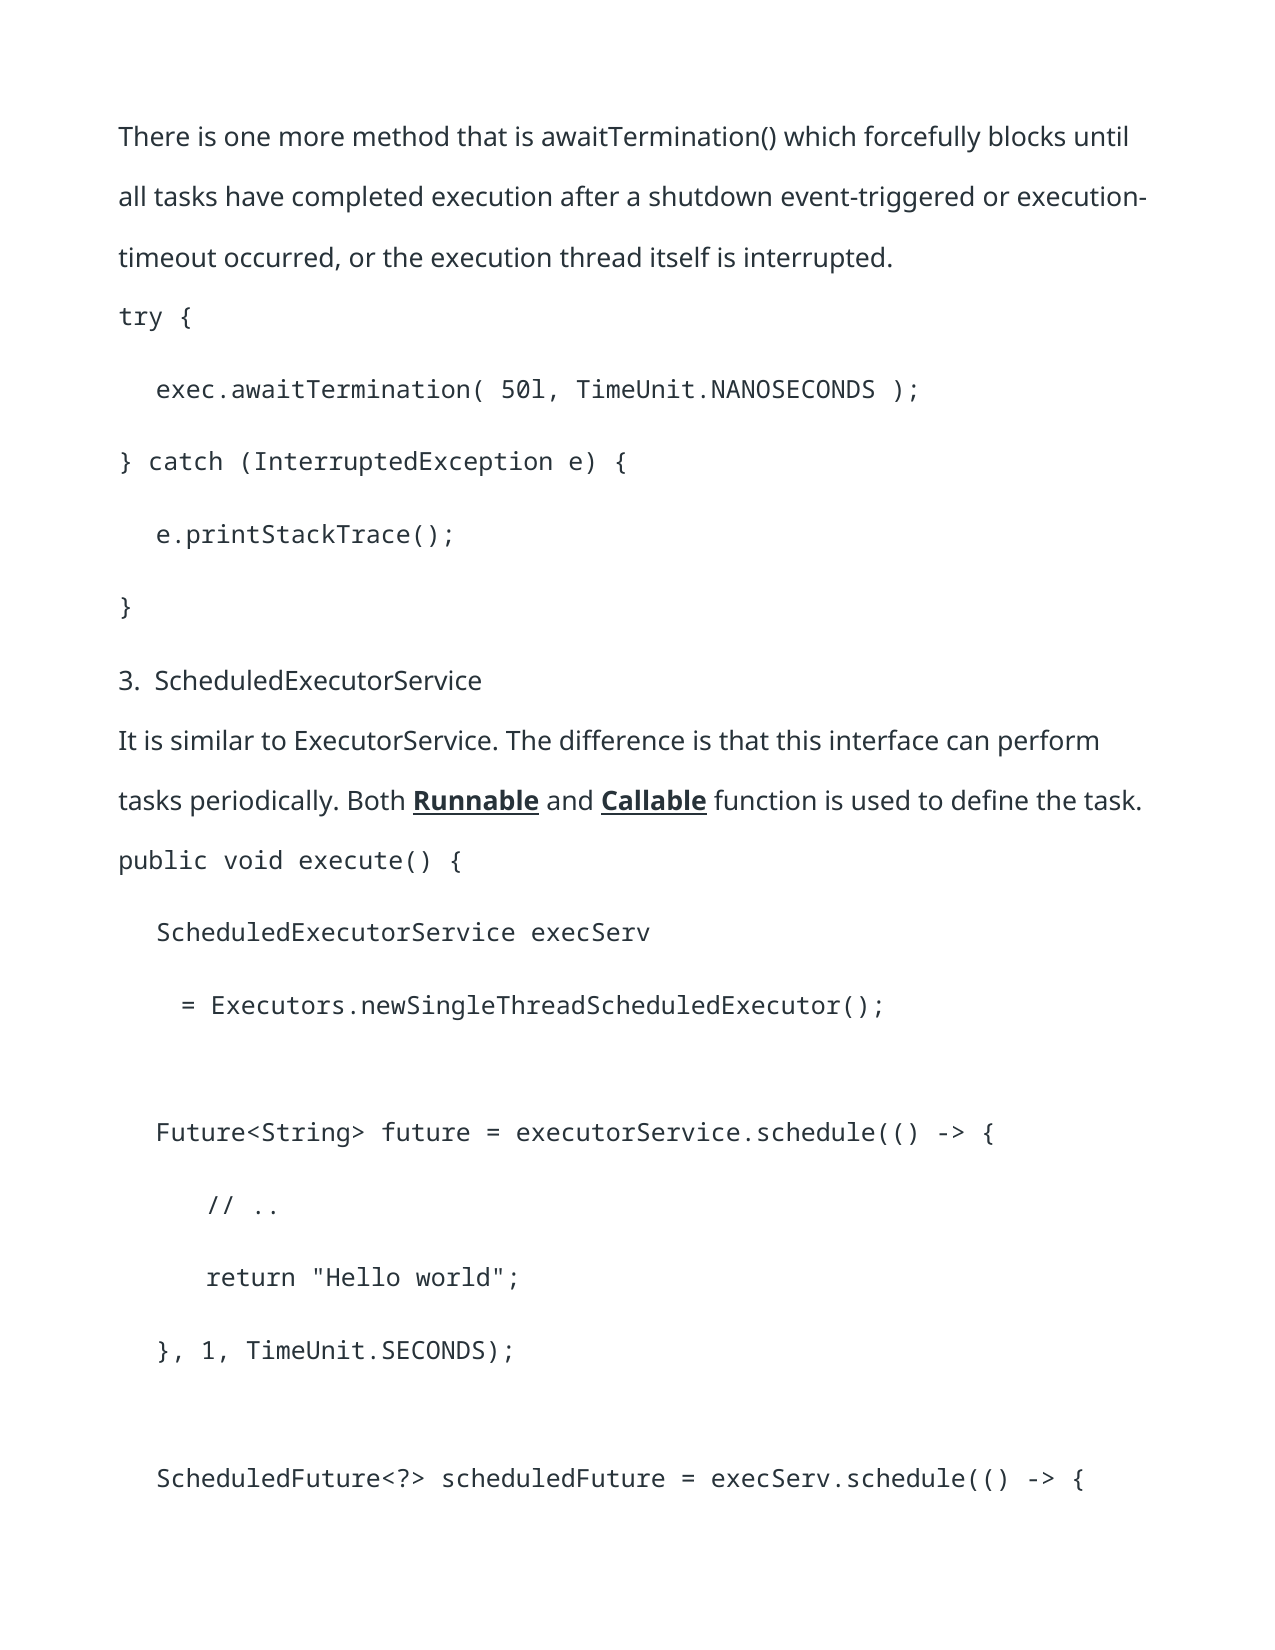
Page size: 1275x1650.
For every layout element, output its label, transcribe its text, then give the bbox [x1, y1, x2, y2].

text Future<String> future = executorService.schedule(() -> { [118, 1115, 1157, 1149]
text = Executors.newSingleThreadScheduledExecutor(); [118, 987, 1157, 1022]
text // .. [118, 1188, 1157, 1222]
text try { [118, 299, 1157, 333]
text ScheduledExecutorService execServ [118, 915, 1157, 949]
text It is similar to ExecutorService. The difference is that this interface can perform tasks periodically. Both Runnable and Callable function is used to define the task. [118, 722, 1157, 818]
text }, 1, TimeUnit.SECONDS); [118, 1333, 1157, 1367]
text return "Hello world"; [118, 1260, 1157, 1294]
text public void execute() { [118, 842, 1157, 877]
text exec.awaitTermination( 50l, TimeUnit.NANOSECONDS ); [118, 372, 1157, 406]
text ScheduledFuture<?> scheduledFuture = execServ.schedule(() -> { [118, 1460, 1157, 1494]
text e.printStackTrace(); [118, 517, 1157, 551]
text There is one more method that is awaitTermination() which forcefully blocks until all tasks have completed execution after a shutdown event-triggered or execution-timeout occurred, or the execution thread itself is interrupted. [118, 118, 1157, 275]
text } [118, 589, 1157, 623]
text } catch (InterruptedException e) { [118, 444, 1157, 478]
text 3. ScheduledExecutorService [118, 662, 1157, 698]
